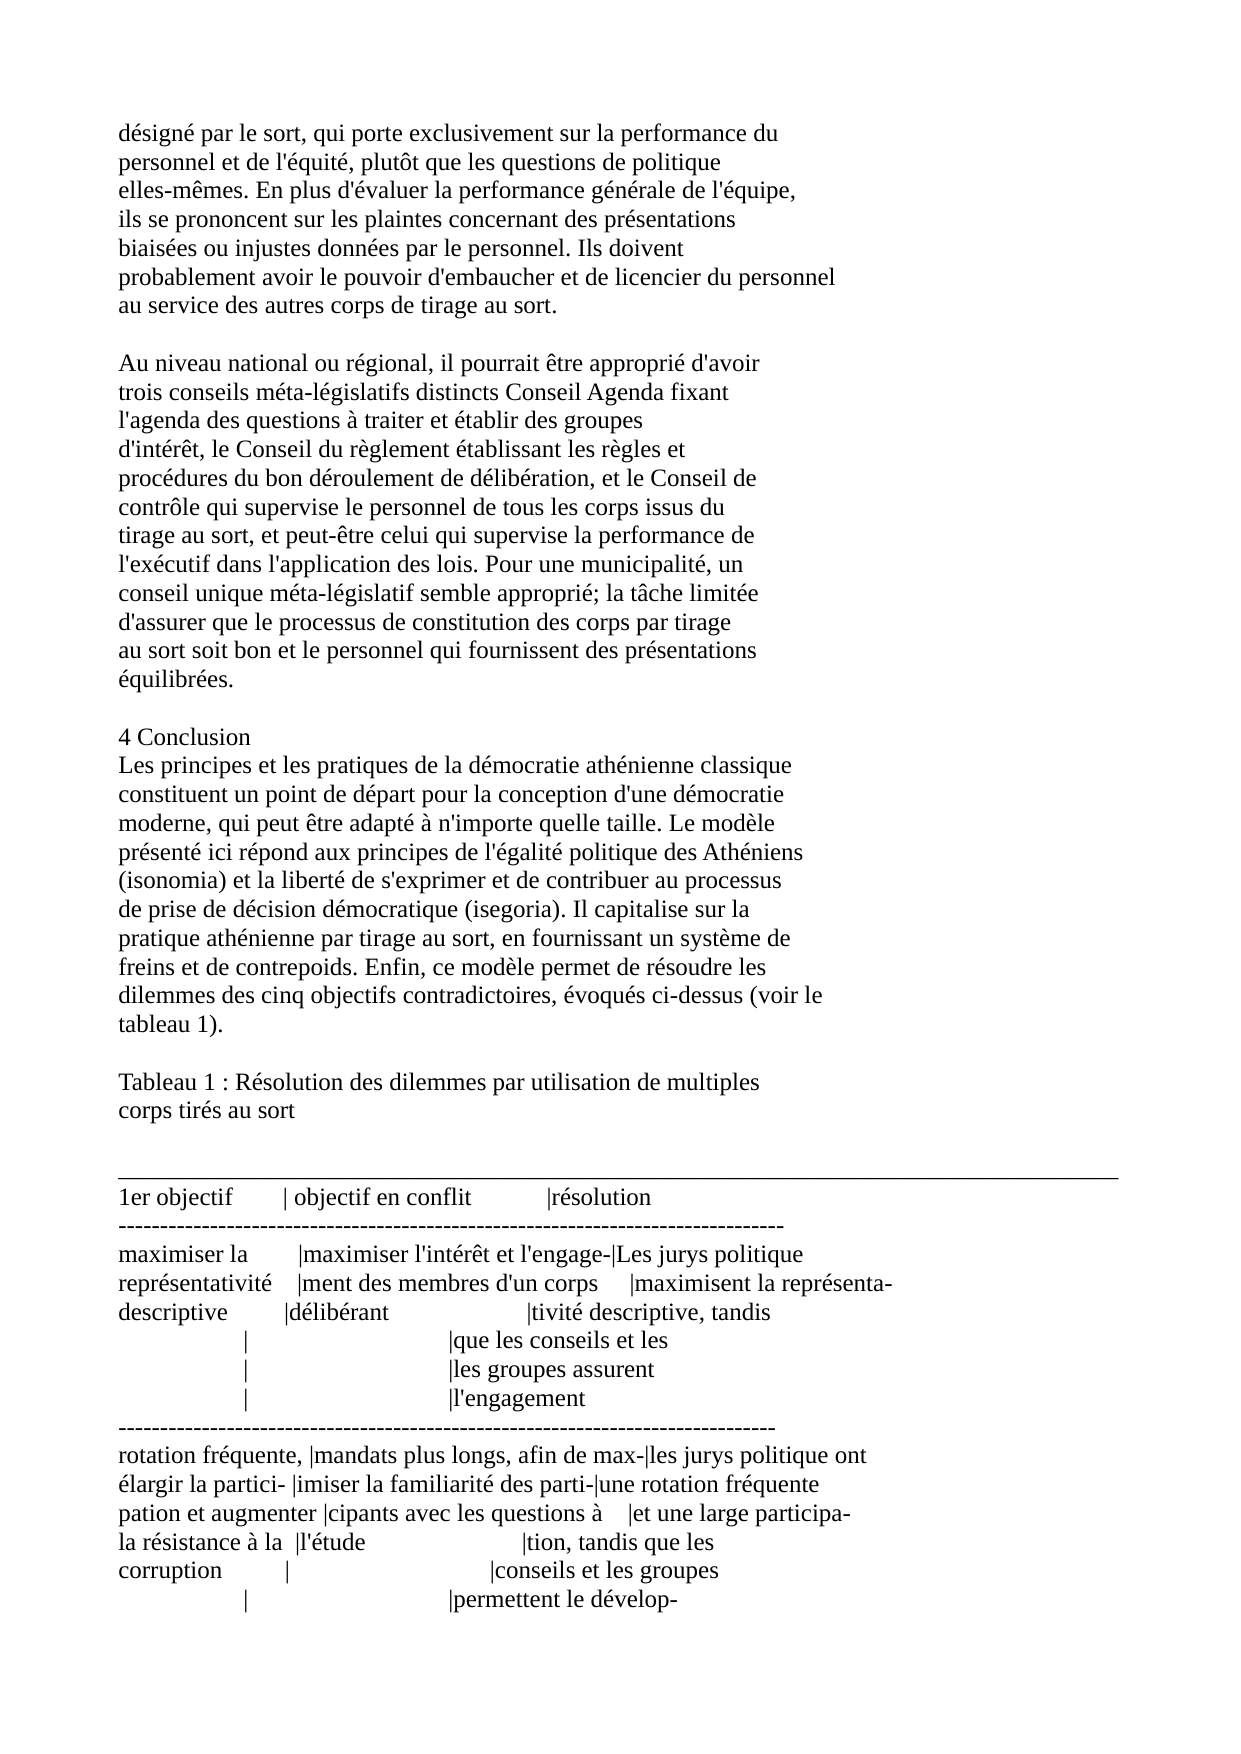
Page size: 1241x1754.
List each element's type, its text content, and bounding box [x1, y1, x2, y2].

text d'intérêt, le Conseil du règlement établissant les règles et [118, 434, 1122, 463]
text constituent un point de départ pour la conception d'une démocratie [118, 779, 1122, 808]
text (isonomia) et la liberté de s'exprimer et de contribuer au processus [118, 866, 1122, 894]
text pratique athénienne par tirage au sort, en fournissant un système de [118, 923, 1122, 952]
text présenté ici répond aux principes de l'égalité politique des Athéniens [118, 837, 1122, 866]
text rotation fréquente, |mandats plus longs, afin de max-|les jurys politique ont [118, 1441, 1122, 1469]
text 4 Conclusion [118, 722, 1122, 751]
text dilemmes des cinq objectifs contradictoires, évoqués ci-dessus (voir le [118, 981, 1122, 1009]
text au service des autres corps de tirage au sort. [118, 291, 1122, 319]
text de prise de décision démocratique (isegoria). Il capitalise sur la [118, 894, 1122, 923]
text corruption | |conseils et les groupes [118, 1556, 1122, 1584]
text -------------------------------------------------------------------------------- [118, 1211, 1122, 1239]
text la résistance à la |l'étude |tion, tandis que les [118, 1527, 1122, 1556]
text ________________________________________________________________________________ [118, 1153, 1122, 1182]
text personnel et de l'équité, plutôt que les questions de politique [118, 147, 1122, 176]
text 1er objectif | objectif en conflit |résolution [118, 1182, 1122, 1211]
text élargir la partici- |imiser la familiarité des parti-|une rotation fréquente [118, 1469, 1122, 1498]
text | |les groupes assurent [118, 1354, 1122, 1383]
text descriptive |délibérant |tivité descriptive, tandis [118, 1297, 1122, 1326]
text Au niveau national ou régional, il pourrait être approprié d'avoir [118, 348, 1122, 377]
text l'agenda des questions à traiter et établir des groupes [118, 406, 1122, 434]
text l'exécutif dans l'application des lois. Pour une municipalité, un [118, 549, 1122, 578]
text d'assurer que le processus de constitution des corps par tirage [118, 607, 1122, 636]
text pation et augmenter |cipants avec les questions à |et une large participa- [118, 1498, 1122, 1527]
text ils se prononcent sur les plaintes concernant des présentations [118, 204, 1122, 233]
text elles-mêmes. En plus d'évaluer la performance générale de l'équipe, [118, 176, 1122, 204]
text équilibrées. [118, 664, 1122, 693]
text contrôle qui supervise le personnel de tous les corps issus du [118, 492, 1122, 521]
text Les principes et les pratiques de la démocratie athénienne classique [118, 751, 1122, 779]
text probablement avoir le pouvoir d'embaucher et de licencier du personnel [118, 262, 1122, 291]
text désigné par le sort, qui porte exclusivement sur la performance du [118, 118, 1122, 147]
text trois conseils méta-législatifs distincts Conseil Agenda fixant [118, 377, 1122, 406]
text biaisées ou injustes données par le personnel. Ils doivent [118, 233, 1122, 262]
text | |que les conseils et les [118, 1326, 1122, 1354]
text au sort soit bon et le personnel qui fournissent des présentations [118, 636, 1122, 664]
text tirage au sort, et peut-être celui qui supervise la performance de [118, 521, 1122, 549]
text tableau 1). [118, 1009, 1122, 1038]
text procédures du bon déroulement de délibération, et le Conseil de [118, 463, 1122, 492]
text ------------------------------------------------------------------------------- [118, 1412, 1122, 1441]
text freins et de contrepoids. Enfin, ce modèle permet de résoudre les [118, 952, 1122, 981]
text conseil unique méta-législatif semble approprié; la tâche limitée [118, 578, 1122, 607]
text corps tirés au sort [118, 1096, 1122, 1124]
text | |l'engagement [118, 1383, 1122, 1412]
text Tableau 1 : Résolution des dilemmes par utilisation de multiples [118, 1067, 1122, 1096]
text moderne, qui peut être adapté à n'importe quelle taille. Le modèle [118, 808, 1122, 837]
text maximiser la |maximiser l'intérêt et l'engage-|Les jurys politique [118, 1239, 1122, 1268]
text représentativité |ment des membres d'un corps |maximisent la représenta- [118, 1268, 1122, 1297]
text | |permettent le dévelop- [118, 1584, 1122, 1613]
